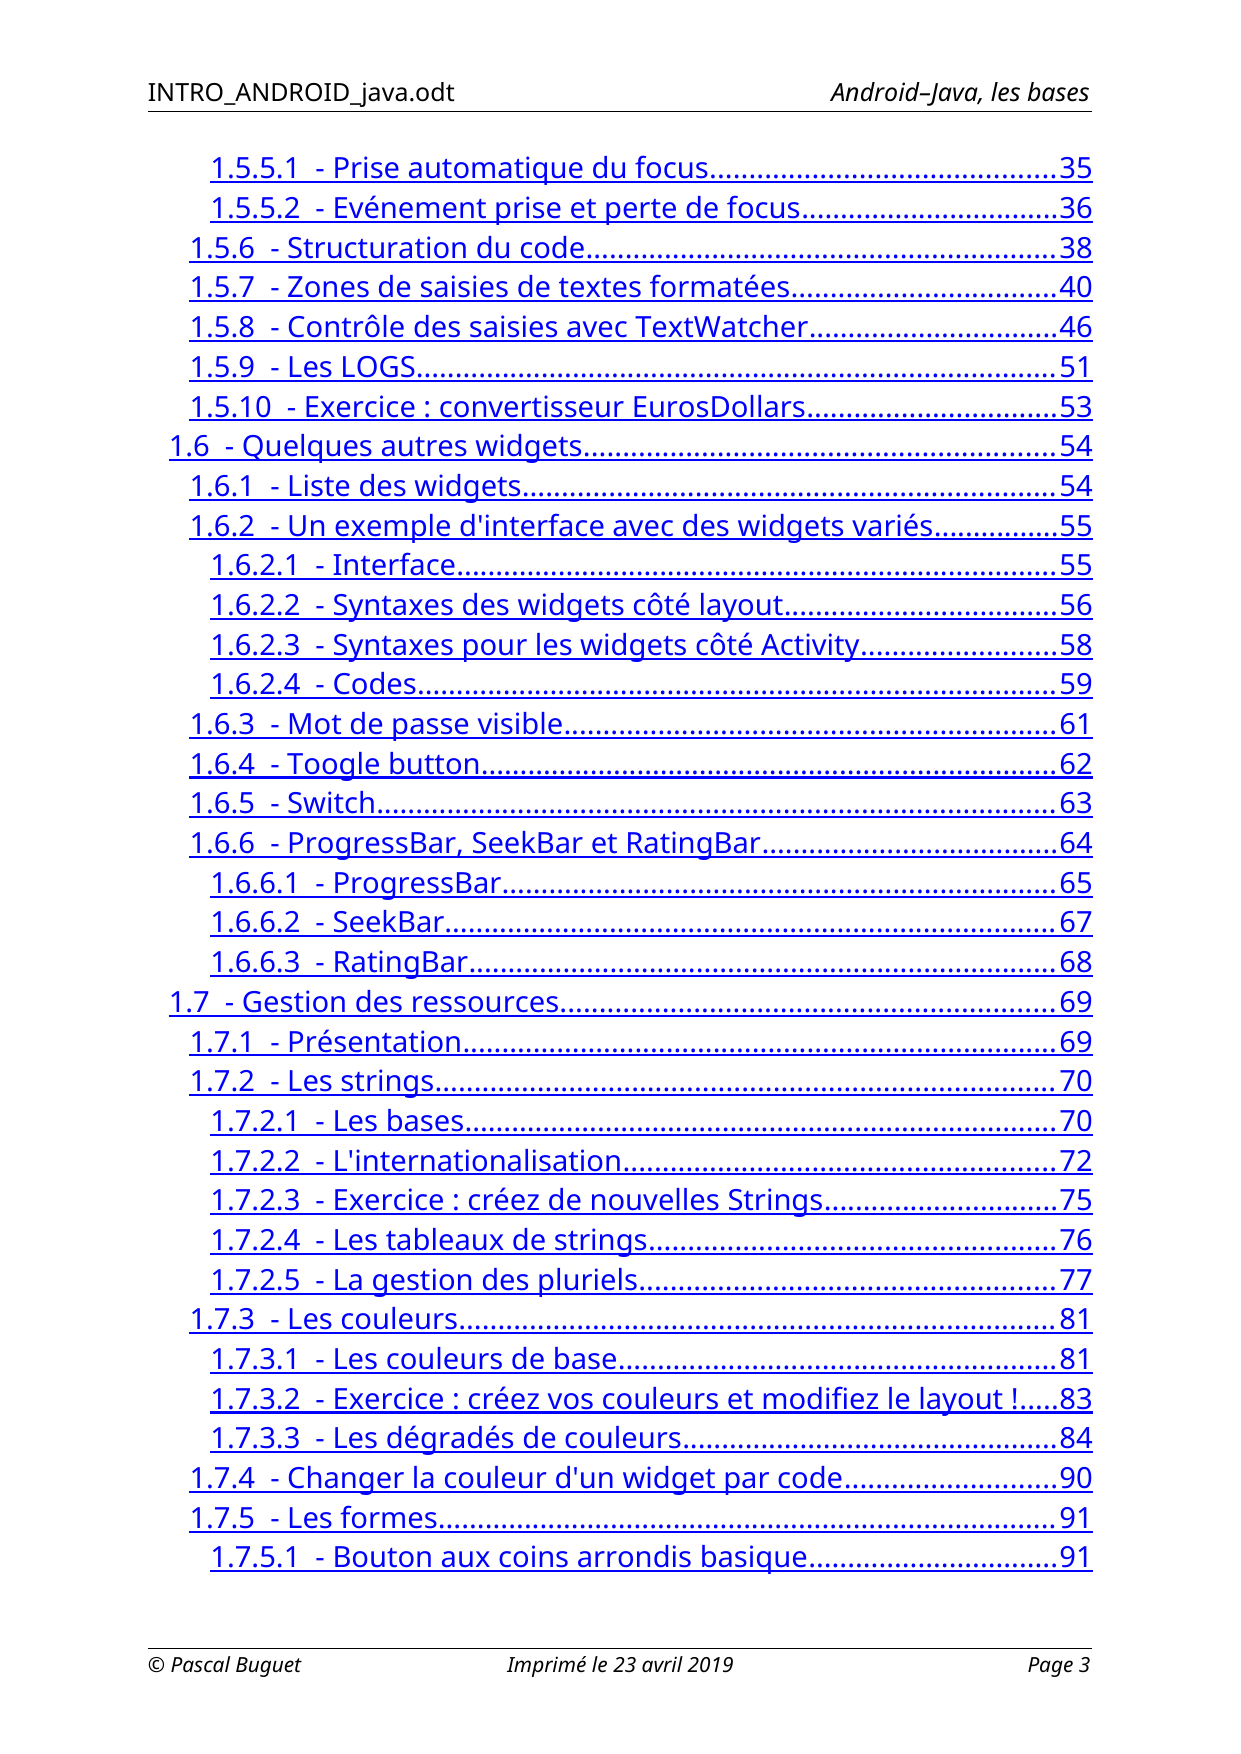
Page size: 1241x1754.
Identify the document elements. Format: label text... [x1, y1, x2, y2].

text 1.7.3.3 - Les dégradés de couleurs 84 [210, 1418, 1092, 1451]
text 1.5.8 - Contrôle des saisies avec TextWatcher 46 [189, 306, 1092, 340]
text 1.6.3 - Mot de passe visible 61 [189, 703, 1092, 737]
text 1.7 - Gestion des ressources 69 [168, 981, 1092, 1015]
text 1.5.5.2 - Evénement prise et perte de focus 36 [210, 187, 1092, 221]
text [210, 1374, 1092, 1378]
text 1.7.2.2 - L'internationalisation 72 [210, 1140, 1092, 1173]
text [210, 1136, 1092, 1140]
text 1.5.10 - Exercice : convertisseur EurosDollars 53 [189, 386, 1092, 419]
text 1.6 - Quelques autres widgets 54 [168, 426, 1092, 459]
text [189, 302, 1092, 306]
text [189, 1096, 1092, 1100]
text [168, 1016, 1092, 1021]
text 1.5.7 - Zones de saisies de textes formatées 40 [189, 267, 1092, 300]
text 1.7.3.1 - Les couleurs de base 81 [210, 1338, 1092, 1372]
text [189, 342, 1092, 346]
text [189, 1056, 1092, 1061]
text [189, 739, 1092, 743]
text 1.7.5.1 - Bouton aux coins arrondis basique 91 [210, 1537, 1092, 1570]
text [189, 1533, 1092, 1537]
text 1.7.4 - Changer la couleur d'un widget par code 90 [189, 1457, 1092, 1491]
text [189, 501, 1092, 505]
text [210, 1175, 1092, 1179]
text 1.7.3 - Les couleurs 81 [189, 1299, 1092, 1332]
text 1.7.2.4 - Les tableaux de strings 76 [210, 1219, 1092, 1253]
text 1.6.5 - Switch 63 [189, 783, 1092, 816]
text [210, 1215, 1092, 1219]
text [210, 1453, 1092, 1457]
text [189, 1334, 1092, 1338]
text [189, 779, 1092, 783]
text 1.6.1 - Liste des widgets 54 [189, 465, 1092, 499]
text 1.7.2.1 - Les bases 70 [210, 1100, 1092, 1134]
text 1.6.2 - Un exemple d'interface avec des widgets variés 55 [189, 505, 1092, 538]
text [168, 460, 1092, 465]
text 1.5.6 - Structuration du code 38 [189, 227, 1092, 261]
text [210, 223, 1092, 227]
text [210, 1414, 1092, 1418]
text 1.6.6.2 - SeekBar 67 [210, 902, 1092, 935]
text [189, 858, 1092, 862]
text [210, 660, 1092, 664]
text 1.6.2.1 - Interface 55 [210, 544, 1092, 578]
text [189, 1493, 1092, 1497]
text 1.7.2.5 - La gestion des pluriels 77 [210, 1259, 1092, 1293]
text 1.6.6.1 - ProgressBar 65 [210, 862, 1092, 896]
text 1.5.9 - Les LOGS 51 [189, 346, 1092, 380]
text 1.7.5 - Les formes 91 [189, 1497, 1092, 1531]
text 1.6.2.4 - Codes 59 [210, 664, 1092, 697]
text [210, 1255, 1092, 1259]
text [189, 382, 1092, 386]
text 1.7.1 - Présentation 69 [189, 1021, 1092, 1054]
text 1.6.6.3 - RatingBar 68 [210, 941, 1092, 975]
text [189, 818, 1092, 822]
text 1.5.5.1 - Prise automatique du focus 35 [210, 148, 1092, 181]
text [210, 937, 1092, 941]
text [210, 699, 1092, 703]
text [189, 540, 1092, 544]
text 1.6.2.2 - Syntaxes des widgets côté layout 56 [210, 584, 1092, 618]
text [189, 421, 1092, 426]
text 1.7.2.3 - Exercice : créez de nouvelles Strings 75 [210, 1179, 1092, 1213]
text 1.6.6 - ProgressBar, SeekBar et RatingBar 64 [189, 822, 1092, 856]
text [210, 620, 1092, 624]
text [210, 898, 1092, 902]
text 1.6.4 - Toogle button 62 [189, 743, 1092, 776]
text [210, 1572, 1092, 1576]
text [210, 580, 1092, 584]
text [210, 1295, 1092, 1299]
text [210, 977, 1092, 981]
text 1.6.2.3 - Syntaxes pour les widgets côté Activity 58 [210, 624, 1092, 658]
text [210, 183, 1092, 187]
text [189, 263, 1092, 267]
text 1.7.3.2 - Exercice : créez vos couleurs et modifiez le layout ! 83 [210, 1378, 1092, 1411]
text 1.7.2 - Les strings 70 [189, 1061, 1092, 1094]
